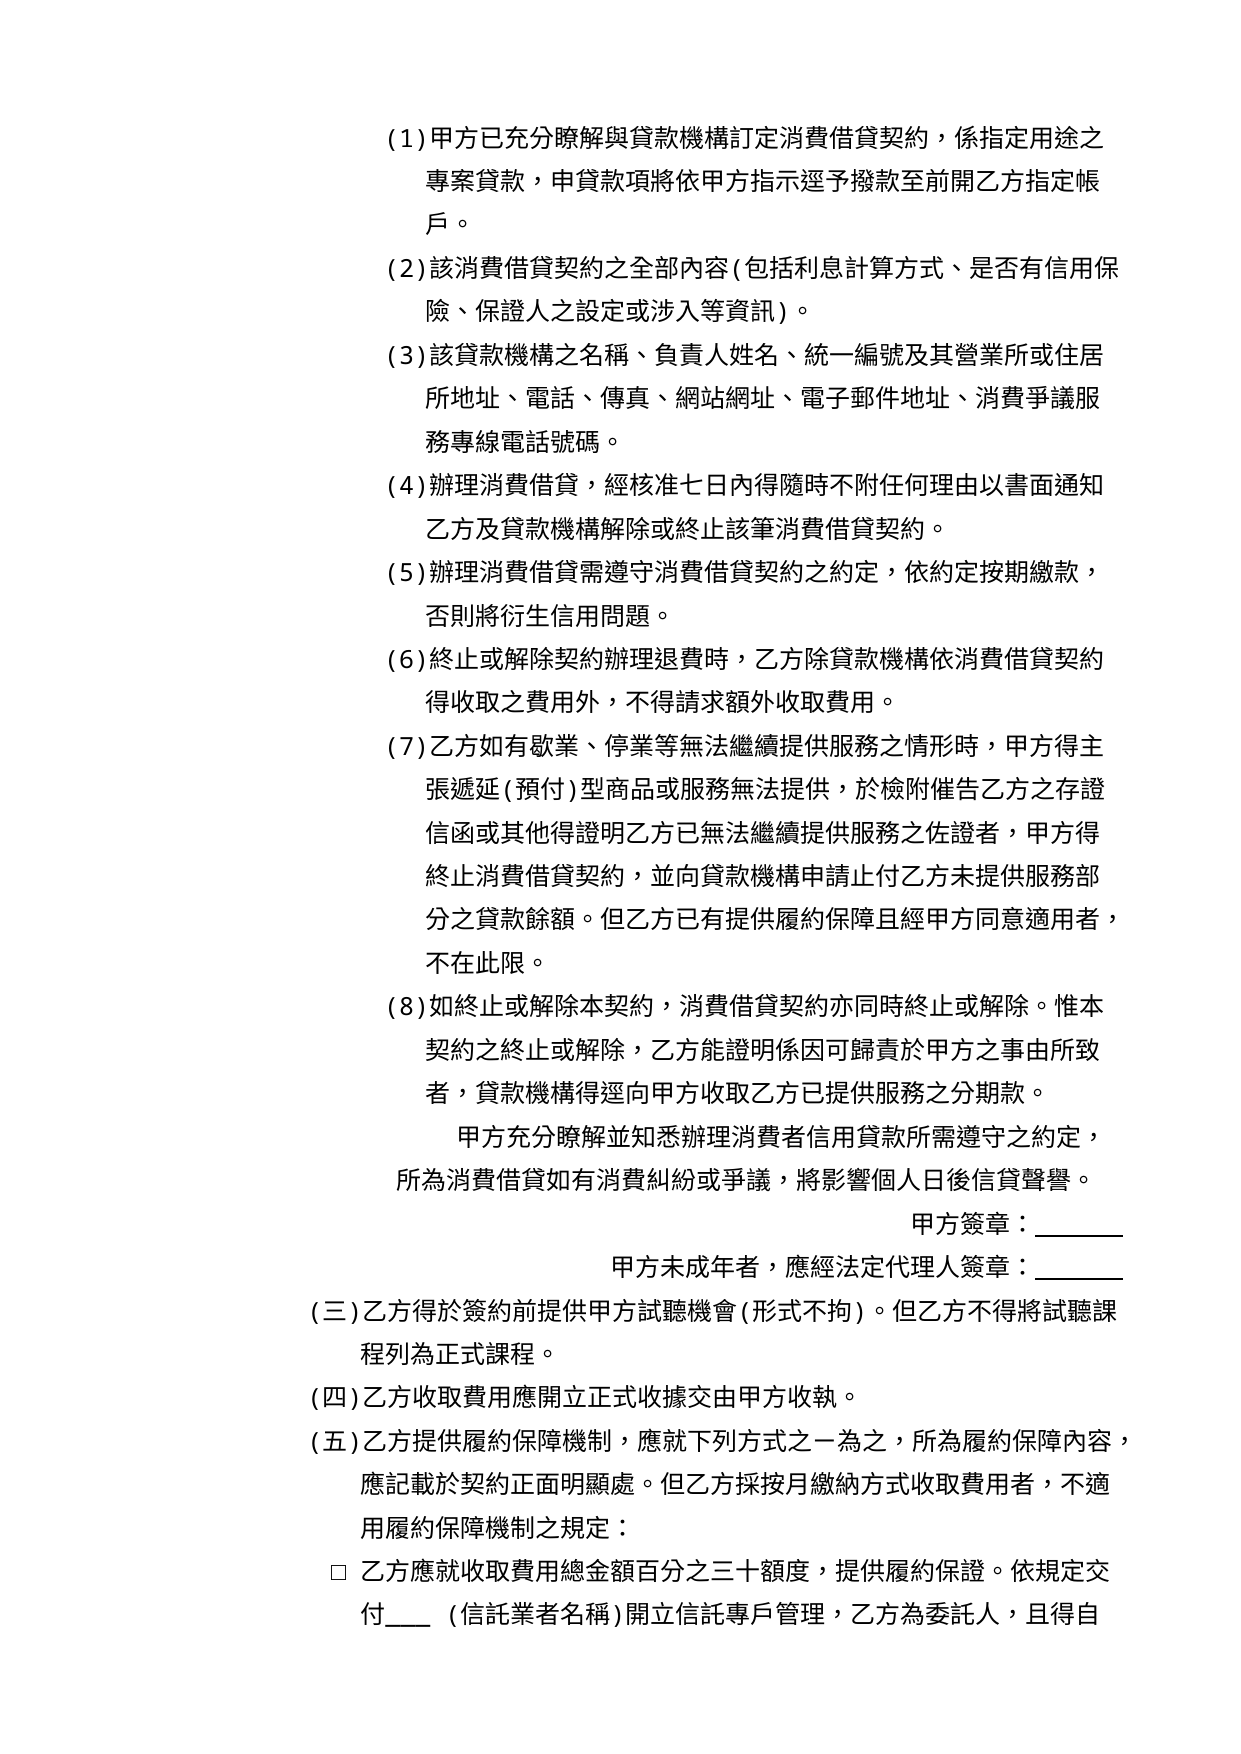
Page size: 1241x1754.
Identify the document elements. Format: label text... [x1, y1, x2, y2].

text (五)乙方提供履約保障機制，應就下列方式之ㄧ為之，所為履約保障內容，應記載於契約正面明顯處。但乙方採按月繳納方式收取費用者，不適用履約保障機制之規定： [307, 1421, 1122, 1544]
text (7)乙方如有歇業、停業等無法繼續提供服務之情形時，甲方得主張遞延(預付)型商品或服務無法提供，於檢附催告乙方之存證信函或其他得證明乙方已無法繼續提供服務之佐證者，甲方得終止消費借貸契約，並向貸款機構申請止付乙方未提供服務部分之貸款餘額。但乙方已有提供履約保障且經甲方同意適用者，不在此限。 [384, 726, 1122, 980]
text (8)如終止或解除本契約，消費借貸契約亦同時終止或解除。惟本契約之終止或解除，乙方能證明係因可歸責於甲方之事由所致者，貸款機構得逕向甲方收取乙方已提供服務之分期款。 [384, 987, 1122, 1110]
text (四)乙方收取費用應開立正式收據交由甲方收執。 [307, 1378, 1122, 1414]
text (3)該貸款機構之名稱、負責人姓名、統一編號及其營業所或住居所地址、電話、傳真、網站網址、電子郵件地址、消費爭議服務專線電話號碼。 [384, 335, 1122, 458]
text 甲方未成年者，應經法定代理人簽章： [384, 1247, 1122, 1284]
text (4)辦理消費借貸，經核准七日內得隨時不附任何理由以書面通知乙方及貸款機構解除或終止該筆消費借貸契約。 [384, 466, 1122, 545]
text 甲方充分瞭解並知悉辦理消費者信用貸款所需遵守之約定，所為消費借貸如有消費糾紛或爭議，將影響個人日後信貸聲譽。 [366, 1117, 1122, 1197]
text (2)該消費借貸契約之全部內容(包括利息計算方式、是否有信用保險、保證人之設定或涉入等資訊)。 [384, 248, 1122, 328]
text 甲方簽章： [384, 1204, 1122, 1240]
text (5)辦理消費借貸需遵守消費借貸契約之約定，依約定按期繳款，否則將衍生信用問題。 [384, 552, 1122, 632]
text (三)乙方得於簽約前提供甲方試聽機會(形式不拘)。但乙方不得將試聽課程列為正式課程。 [307, 1291, 1122, 1371]
text (1)甲方已充分瞭解與貸款機構訂定消費借貸契約，係指定用途之專案貸款，申貸款項將依甲方指示逕予撥款至前開乙方指定帳戶。 [384, 118, 1122, 241]
text (6)終止或解除契約辦理退費時，乙方除貸款機構依消費借貸契約得收取之費用外，不得請求額外收取費用。 [384, 639, 1122, 719]
text □ 乙方應就收取費用總金額百分之三十額度，提供履約保證。依規定交付___ (信託業者名稱)開立信託專戶管理，乙方為委託人，且得自 [331, 1552, 1122, 1631]
